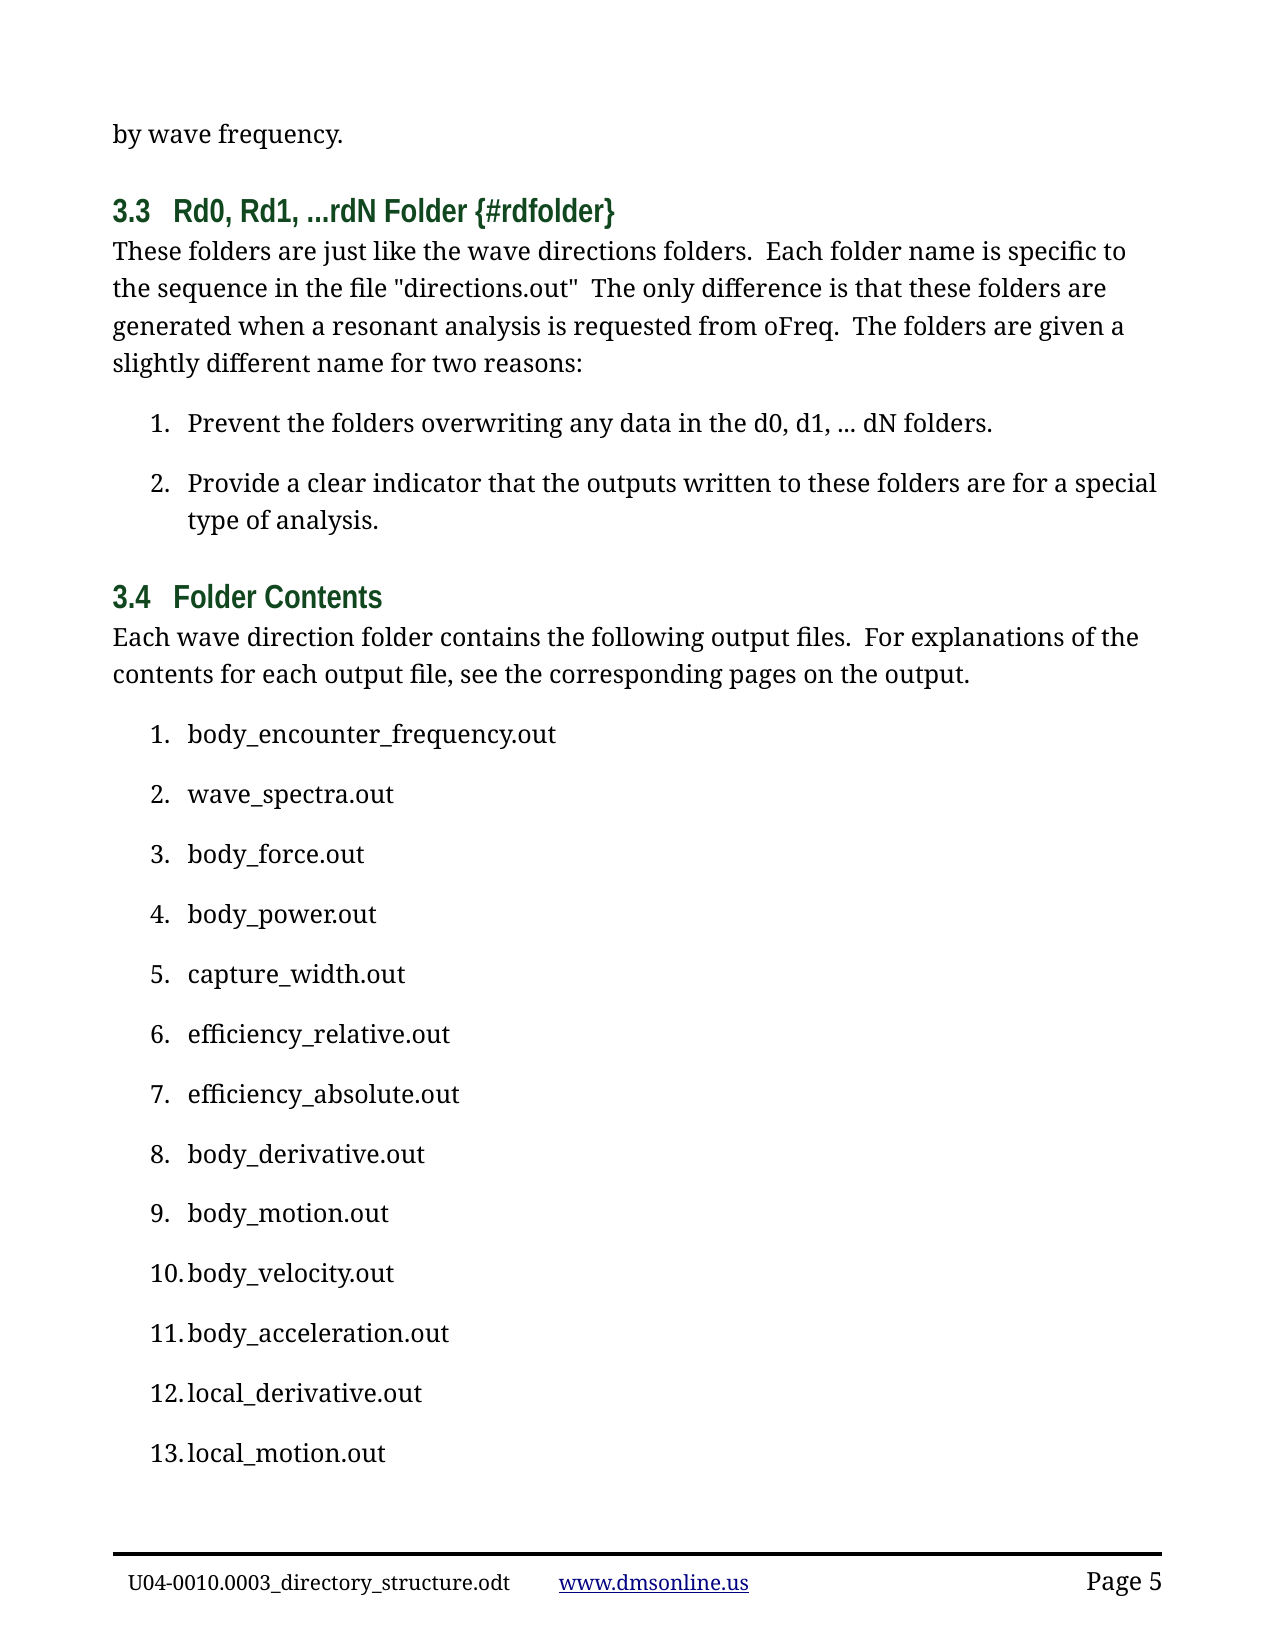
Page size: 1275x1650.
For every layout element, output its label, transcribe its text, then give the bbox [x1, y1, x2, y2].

list efficiency_relative.out [150, 1016, 1162, 1051]
list body_power.out [150, 897, 1162, 931]
text by wave frequency. [112, 117, 1162, 151]
list body_encounter_frequency.out [150, 717, 1162, 751]
list local_derivative.out [150, 1376, 1162, 1410]
list local_motion.out [150, 1436, 1162, 1470]
list Provide a clear indicator that the outputs written to these folders are for a special type of analysis. [150, 465, 1162, 537]
list body_velocity.out [150, 1256, 1162, 1290]
list body_motion.out [150, 1196, 1162, 1230]
text These folders are just like the wave directions folders. Each folder name is specific to the sequence in the file "directions.out" The only difference is that these folders are generated when a resonant analysis is requested from oFreq. The folders are given a slightly different name for two reasons: [112, 233, 1162, 380]
subtitle Folder Contents [112, 578, 1162, 616]
list wave_spectra.out [150, 777, 1162, 811]
list body_acceleration.out [150, 1316, 1162, 1350]
list body_derivative.out [150, 1136, 1162, 1170]
list Prevent the folders overwriting any data in the d0, d1, ... dN folders. [150, 406, 1162, 439]
list efficiency_absolute.out [150, 1076, 1162, 1110]
subtitle rd0, rd1, ...rdN Folder {#rdfolder} [112, 191, 1162, 230]
list body_force.out [150, 837, 1162, 871]
list capture_width.out [150, 957, 1162, 991]
text Each wave direction folder contains the following output files. For explanations of the contents for each output file, see the corresponding pages on the output. [112, 620, 1162, 691]
